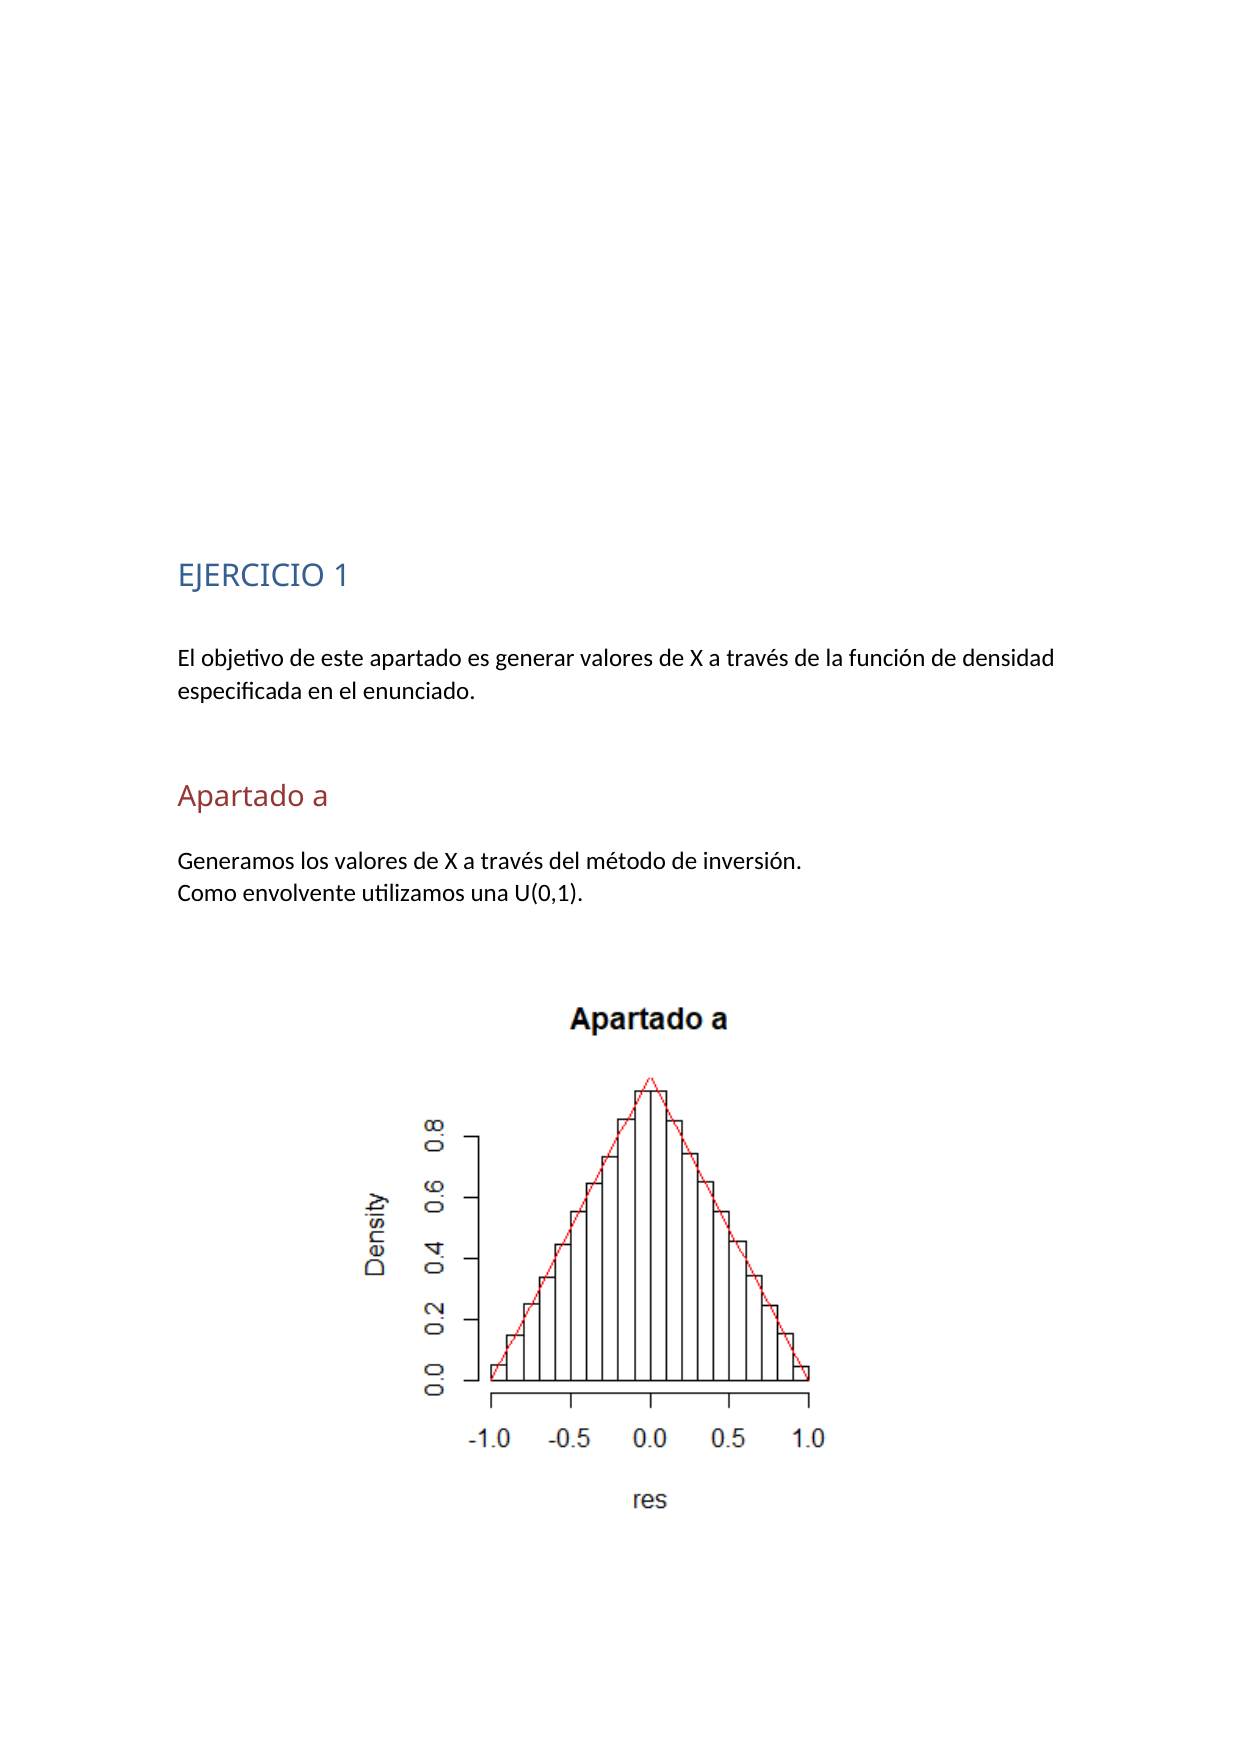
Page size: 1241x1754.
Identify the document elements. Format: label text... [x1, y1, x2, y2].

subtitle Apartado a [177, 775, 1063, 815]
text El objetivo de este apartado es generar valores de X a través de la función de densidad especificada en el enunciado. [177, 643, 1063, 706]
subtitle EJERCICIO 1 [177, 553, 1063, 596]
text Generamos los valores de X a través del método de inversión. Como envolvente utilizamos una U(0,1). [177, 815, 1063, 938]
